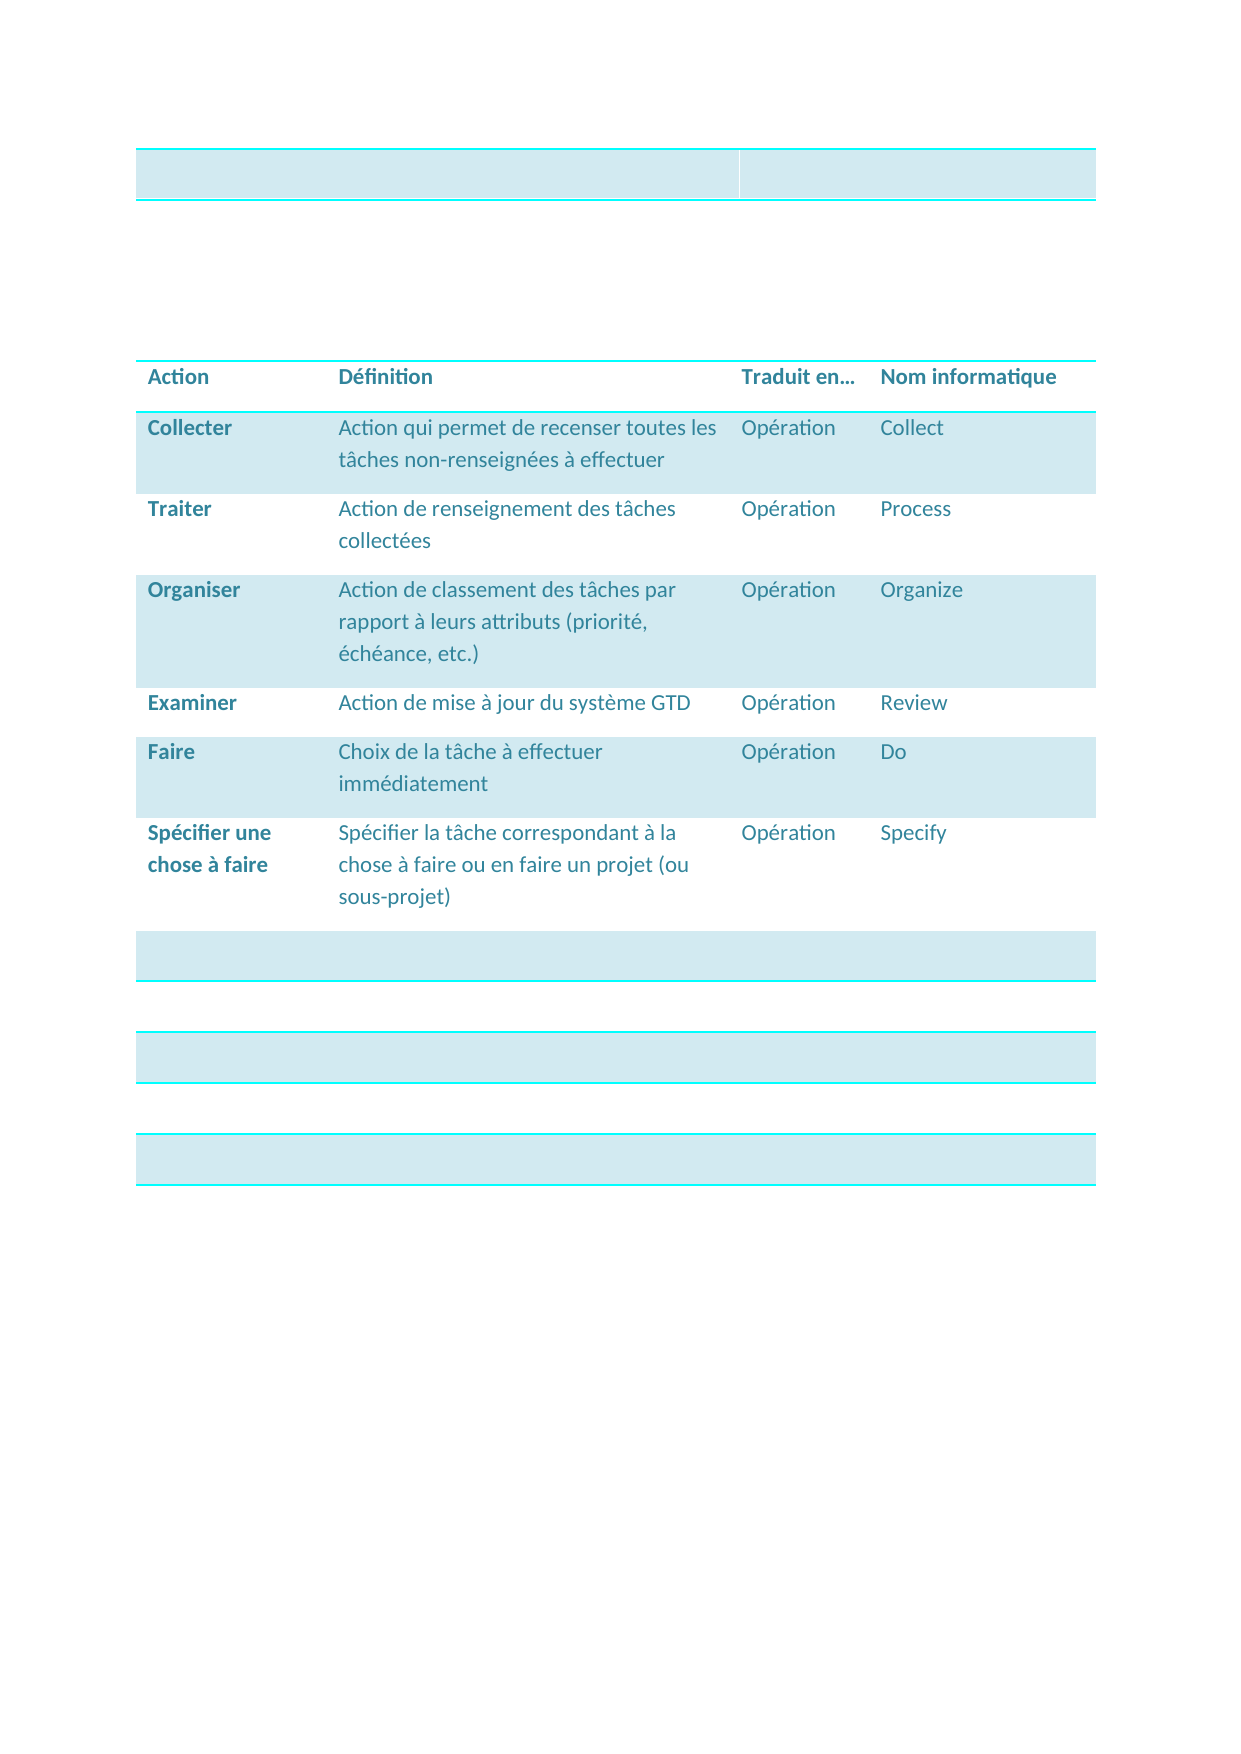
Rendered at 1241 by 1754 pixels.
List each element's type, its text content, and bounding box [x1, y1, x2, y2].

table_cell Opération [730, 494, 869, 575]
table_cell Spécifier une chose à faire [136, 818, 327, 931]
table_cell Do [869, 737, 1096, 818]
table_cell [136, 1033, 327, 1082]
table_cell [869, 150, 1096, 198]
table_cell [869, 1135, 1096, 1184]
table_cell [730, 982, 869, 1031]
table_cell Review [869, 688, 1096, 737]
table_cell [136, 150, 327, 198]
table_cell [869, 931, 1096, 980]
table_cell Opération [730, 575, 869, 688]
table_cell Choix de la tâche à effectuer immédiatement [327, 737, 730, 818]
table_cell Action de mise à jour du système GTD [327, 688, 730, 737]
table_cell [730, 1033, 869, 1082]
table_cell Specify [869, 818, 1096, 931]
table_cell [327, 931, 730, 980]
table_cell Examiner [136, 688, 327, 737]
table_cell Traiter [136, 494, 327, 575]
table_cell [869, 982, 1096, 1031]
table_cell [869, 1084, 1096, 1133]
table_cell Action de renseignement des tâches collectées [327, 494, 730, 575]
table_cell Opération [730, 737, 869, 818]
table_cell Collect [869, 413, 1096, 494]
table_cell Action qui permet de recenser toutes les tâches non-renseignées à effectuer [327, 413, 730, 494]
table_cell [327, 982, 730, 1031]
table_cell [740, 150, 869, 198]
table_cell Opération [730, 818, 869, 931]
table_cell [136, 1084, 327, 1133]
table_cell [136, 931, 327, 980]
table_header Nom informatique [869, 362, 1096, 411]
table_header Action [136, 362, 327, 411]
table_cell Faire [136, 737, 327, 818]
table_cell Opération [730, 688, 869, 737]
table_cell [730, 1135, 869, 1184]
table_header Traduit en… [730, 362, 869, 411]
table_cell Process [869, 494, 1096, 575]
table_cell [327, 1135, 730, 1184]
table_cell [136, 1135, 327, 1184]
table_cell [327, 150, 739, 198]
table_cell [136, 982, 327, 1031]
table_cell [327, 1033, 730, 1082]
table_cell [730, 1084, 869, 1133]
table_cell [869, 1033, 1096, 1082]
table_cell Spécifier la tâche correspondant à la chose à faire ou en faire un projet (ou sous-projet) [327, 818, 730, 931]
table_cell Action de classement des tâches par rapport à leurs attributs (priorité, échéance, etc.) [327, 575, 730, 688]
table_cell [730, 931, 869, 980]
table_cell Opération [730, 413, 869, 494]
table_cell [327, 1084, 730, 1133]
table_cell Organize [869, 575, 1096, 688]
table_cell Collecter [136, 413, 327, 494]
table_header Définition [327, 362, 730, 411]
table_cell Organiser [136, 575, 327, 688]
